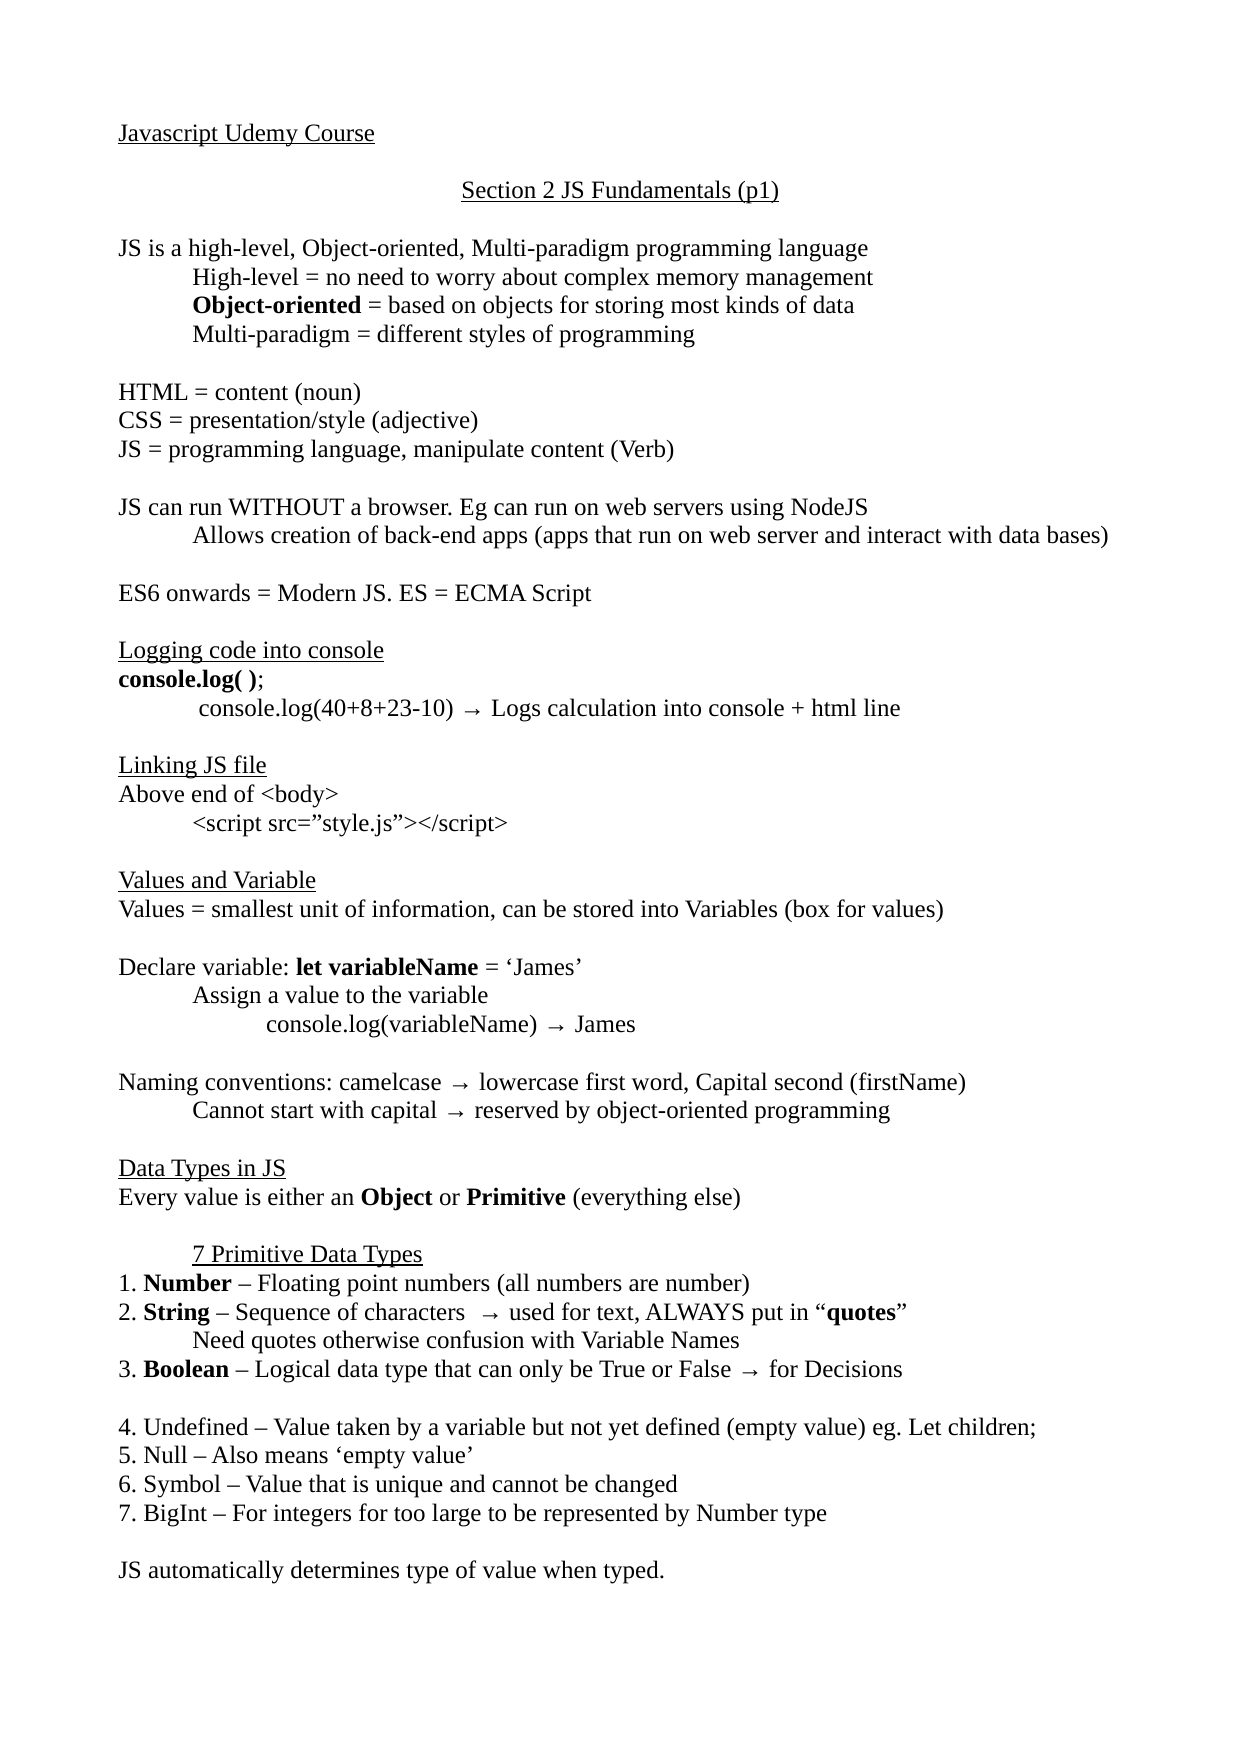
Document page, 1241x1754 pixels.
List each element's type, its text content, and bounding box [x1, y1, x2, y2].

text 5. Null – Also means ‘empty value’ [118, 1441, 1122, 1469]
text Cannot start with capital → reserved by object-oriented programming [118, 1096, 1122, 1124]
text Allows creation of back-end apps (apps that run on web server and interact with data bases) [118, 521, 1122, 549]
text ES6 onwards = Modern JS. ES = ECMA Script [118, 578, 1122, 607]
text JS is a high-level, Object-oriented, Multi-paradigm programming language [118, 233, 1122, 262]
text Multi-paradigm = different styles of programming [118, 319, 1122, 348]
text console.log(variableName) → James [118, 1009, 1122, 1038]
text HTML = content (noun) [118, 377, 1122, 406]
text Every value is either an Object or Primitive (everything else) [118, 1182, 1122, 1211]
text Declare variable: let variableName = ‘James’ [118, 952, 1122, 981]
text JS = programming language, manipulate content (Verb) [118, 434, 1122, 463]
text Need quotes otherwise confusion with Variable Names [118, 1326, 1122, 1354]
text Above end of <body> [118, 779, 1122, 808]
text 3. Boolean – Logical data type that can only be True or False → for Decisions [118, 1354, 1122, 1383]
text Linking JS file [118, 751, 1122, 779]
text Values = smallest unit of information, can be stored into Variables (box for values) [118, 894, 1122, 923]
text Naming conventions: camelcase → lowercase first word, Capital second (firstName) [118, 1067, 1122, 1096]
text 7. BigInt – For integers for too large to be represented by Number type [118, 1498, 1122, 1527]
text JS can run WITHOUT a browser. Eg can run on web servers using NodeJS [118, 492, 1122, 521]
text 6. Symbol – Value that is unique and cannot be changed [118, 1469, 1122, 1498]
text console.log(40+8+23-10) → Logs calculation into console + html line [118, 693, 1122, 722]
text 1. Number – Floating point numbers (all numbers are number) [118, 1268, 1122, 1297]
text Data Types in JS [118, 1153, 1122, 1182]
text High-level = no need to worry about complex memory management [118, 262, 1122, 291]
text 2. String – Sequence of characters → used for text, ALWAYS put in “quotes” [118, 1297, 1122, 1326]
text Object-oriented = based on objects for storing most kinds of data [118, 291, 1122, 319]
text Assign a value to the variable [118, 981, 1122, 1009]
text 7 Primitive Data Types [118, 1239, 1122, 1268]
text Section 2 JS Fundamentals (p1) [118, 176, 1122, 204]
text Values and Variable [118, 866, 1122, 894]
text JS automatically determines type of value when typed. [118, 1556, 1122, 1584]
text Javascript Udemy Course [118, 118, 1122, 147]
text 4. Undefined – Value taken by a variable but not yet defined (empty value) eg. Let children; [118, 1412, 1122, 1441]
text CSS = presentation/style (adjective) [118, 406, 1122, 434]
text <script src=”style.js”></script> [118, 808, 1122, 837]
text console.log( ); [118, 664, 1122, 693]
text Logging code into console [118, 636, 1122, 664]
